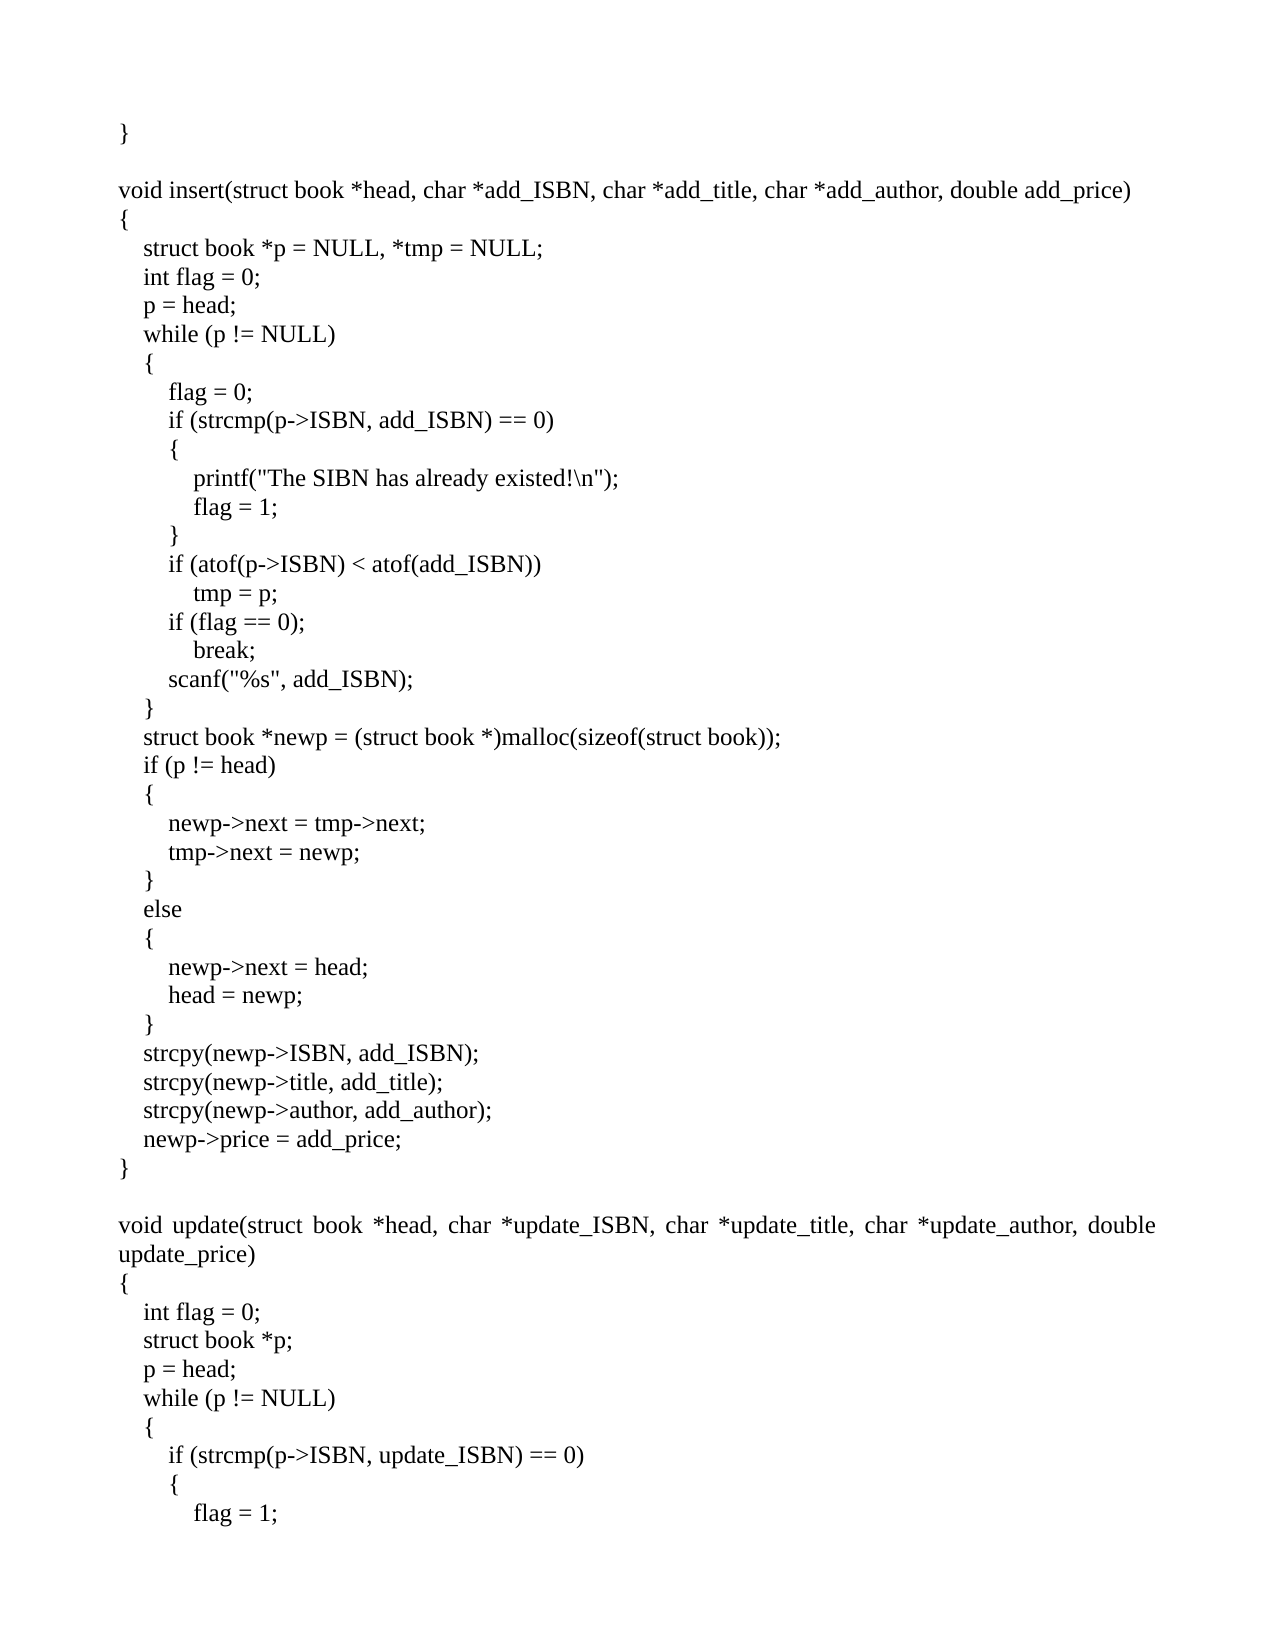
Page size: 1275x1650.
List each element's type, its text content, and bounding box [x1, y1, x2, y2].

text { [118, 1412, 1157, 1441]
text flag = 0; [118, 377, 1157, 406]
text break; [118, 636, 1157, 664]
text strcpy(newp->ISBN, add_ISBN); [118, 1038, 1157, 1067]
text if (atof(p->ISBN) < atof(add_ISBN)) [118, 549, 1157, 578]
text } [118, 693, 1157, 722]
text } [118, 118, 1157, 147]
text newp->next = head; [118, 952, 1157, 981]
text if (strcmp(p->ISBN, add_ISBN) == 0) [118, 406, 1157, 434]
text } [118, 1153, 1157, 1182]
text scanf("%s", add_ISBN); [118, 664, 1157, 693]
text } [118, 521, 1157, 549]
text else [118, 894, 1157, 923]
text int flag = 0; [118, 262, 1157, 291]
text if (flag == 0); [118, 607, 1157, 636]
text { [118, 1268, 1157, 1297]
text { [118, 923, 1157, 952]
text tmp->next = newp; [118, 837, 1157, 866]
text while (p != NULL) [118, 319, 1157, 348]
text p = head; [118, 1354, 1157, 1383]
text { [118, 204, 1157, 233]
text struct book *p = NULL, *tmp = NULL; [118, 233, 1157, 262]
text while (p != NULL) [118, 1383, 1157, 1412]
text void update(struct book *head, char *update_ISBN, char *update_title, char *update_author, double update_price) [118, 1211, 1157, 1268]
text struct book *p; [118, 1326, 1157, 1354]
text { [118, 1469, 1157, 1498]
text void insert(struct book *head, char *add_ISBN, char *add_title, char *add_author, double add_price) [118, 176, 1157, 204]
text newp->price = add_price; [118, 1124, 1157, 1153]
text strcpy(newp->title, add_title); [118, 1067, 1157, 1096]
text } [118, 866, 1157, 894]
text flag = 1; [118, 492, 1157, 521]
text flag = 1; [118, 1498, 1157, 1527]
text int flag = 0; [118, 1297, 1157, 1326]
text head = newp; [118, 981, 1157, 1009]
text strcpy(newp->author, add_author); [118, 1096, 1157, 1124]
text if (strcmp(p->ISBN, update_ISBN) == 0) [118, 1441, 1157, 1469]
text tmp = p; [118, 578, 1157, 607]
text } [118, 1009, 1157, 1038]
text printf("The SIBN has already existed!\n"); [118, 463, 1157, 492]
text { [118, 348, 1157, 377]
text newp->next = tmp->next; [118, 808, 1157, 837]
text { [118, 779, 1157, 808]
text if (p != head) [118, 751, 1157, 779]
text p = head; [118, 291, 1157, 319]
text { [118, 434, 1157, 463]
text struct book *newp = (struct book *)malloc(sizeof(struct book)); [118, 722, 1157, 751]
